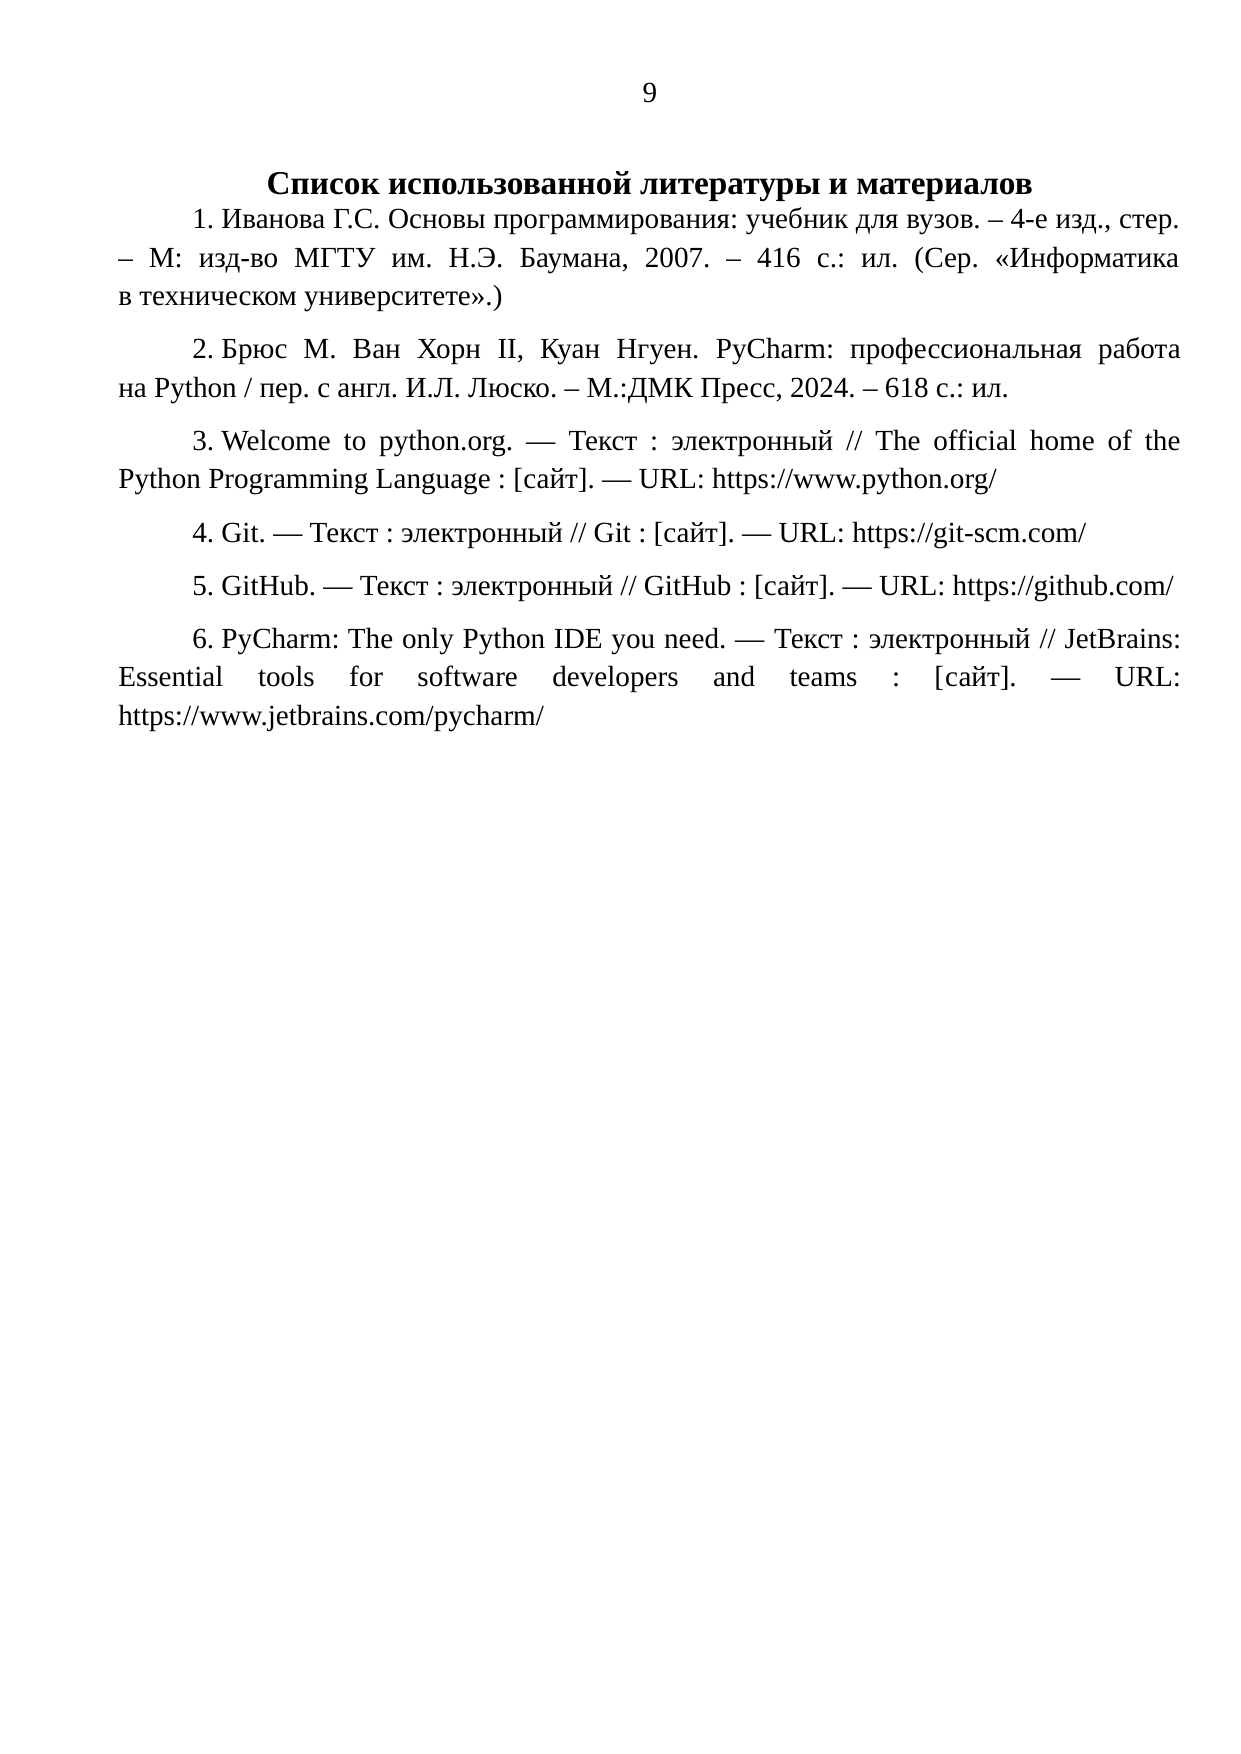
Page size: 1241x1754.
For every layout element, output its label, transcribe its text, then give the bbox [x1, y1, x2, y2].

list Welcome to python.org. — Текст : электронный // The official home of the Python Programming Language : [сайт]. — URL: https://www.python.org/ [118, 423, 1181, 495]
list PyCharm: The only Python IDE you need. — Текст : электронный // JetBrains: Essential tools for software developers and teams : [сайт]. — URL: https://www.jetbrains.com/pycharm/ [118, 621, 1181, 732]
list Иванова Г.С. Основы программирования: учебник для вузов. – 4-е изд., стер. – М: изд-во МГТУ им. Н.Э. Баумана, 2007. – 416 с.: ил. (Сер. «Информатика в техническом университете».) [118, 201, 1181, 312]
subtitle Список использованной литературы и материалов [118, 163, 1181, 201]
list Брюс М. Ван Хорн II, Куан Нгуен. PyCharm: профессиональная работа на Python / пер. с англ. И.Л. Люско. – М.:ДМК Пресс, 2024. – 618 с.: ил. [118, 331, 1181, 403]
list Git. — Текст : электронный // Git : [сайт]. — URL: https://git-scm.com/ [118, 515, 1181, 548]
list GitHub. — Текст : электронный // GitHub : [сайт]. — URL: https://github.com/ [118, 568, 1181, 601]
